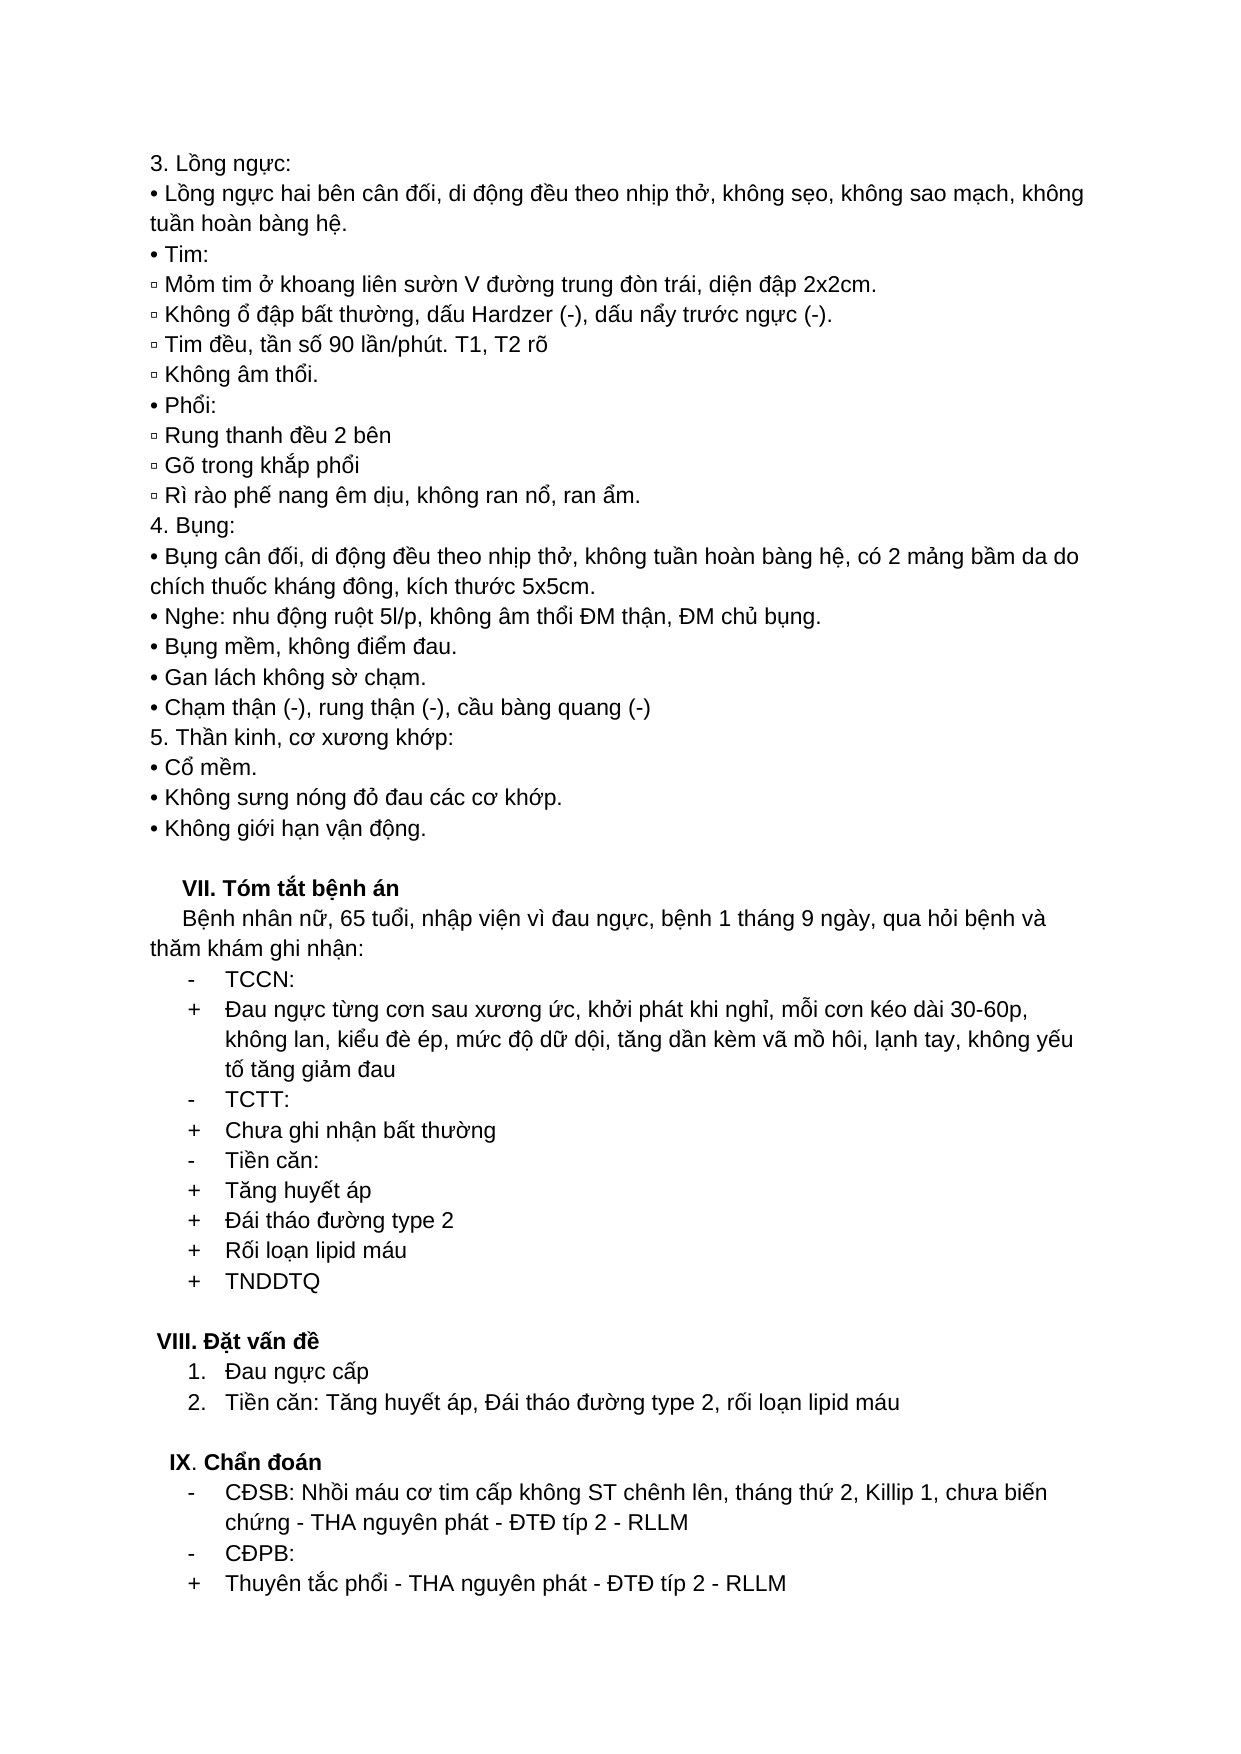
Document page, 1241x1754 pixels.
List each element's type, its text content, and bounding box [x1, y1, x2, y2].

text 5. Thần kinh, cơ xương khớp: [150, 724, 1090, 750]
list Tiền căn: [187, 1147, 1090, 1173]
text VII. Tóm tắt bệnh án [150, 875, 1090, 901]
text • Bụng mềm, không điểm đau. [150, 633, 1090, 660]
list Đau ngực từng cơn sau xương ức, khởi phát khi nghỉ, mỗi cơn kéo dài 30-60p, không lan, kiểu đè ép, mức độ dữ dội, tăng dần kèm vã mồ hôi, lạnh tay, không yếu tố tăng giảm đau [187, 996, 1090, 1083]
text ▫ Rung thanh đều 2 bên [150, 422, 1090, 448]
list Tiền căn: Tăng huyết áp, Đái tháo đường type 2, rối loạn lipid máu [187, 1388, 1090, 1415]
text • Nghe: nhu động ruột 5l/p, không âm thổi ĐM thận, ĐM chủ bụng. [150, 603, 1090, 629]
list Rối loạn lipid máu [187, 1237, 1090, 1264]
text ▫ Tim đều, tần số 90 lần/phút. T1, T2 rõ [150, 331, 1090, 358]
text • Gan lách không sờ chạm. [150, 663, 1090, 690]
list Chưa ghi nhận bất thường [187, 1117, 1090, 1143]
text IX. Chẩn đoán [150, 1449, 1090, 1475]
text ▫ Không ổ đập bất thường, dấu Hardzer (-), dấu nẩy trước ngực (-). [150, 301, 1090, 327]
text 3. Lồng ngực: [150, 150, 1090, 176]
text ▫ Gõ trong khắp phổi [150, 452, 1090, 478]
list Thuyên tắc phổi - THA nguyên phát - ĐTĐ típ 2 - RLLM [187, 1570, 1090, 1596]
text • Chạm thận (-), rung thận (-), cầu bàng quang (-) [150, 694, 1090, 720]
list TNDDTQ [187, 1268, 1090, 1294]
list TCCN: [187, 966, 1090, 992]
list Đau ngực cấp [187, 1358, 1090, 1385]
list Đái tháo đường type 2 [187, 1207, 1090, 1234]
text ▫ Rì rào phế nang êm dịu, không ran nổ, ran ẩm. [150, 482, 1090, 509]
text • Tim: [150, 241, 1090, 267]
text • Cổ mềm. [150, 754, 1090, 781]
list CĐPB: [187, 1539, 1090, 1566]
text • Phổi: [150, 392, 1090, 418]
text VIII. Đặt vấn đề [150, 1328, 1090, 1354]
text ▫ Mỏm tim ở khoang liên sườn V đường trung đòn trái, diện đập 2x2cm. [150, 271, 1090, 297]
list TCTT: [187, 1086, 1090, 1113]
text • Không giới hạn vận động. [150, 814, 1090, 841]
text • Bụng cân đối, di động đều theo nhịp thở, không tuần hoàn bàng hệ, có 2 mảng bầm da do chích thuốc kháng đông, kích thước 5x5cm. [150, 543, 1090, 599]
text ▫ Không âm thổi. [150, 361, 1090, 388]
text • Lồng ngực hai bên cân đối, di động đều theo nhịp thở, không sẹo, không sao mạch, không tuần hoàn bàng hệ. [150, 180, 1090, 237]
text • Không sưng nóng đỏ đau các cơ khớp. [150, 784, 1090, 811]
text 4. Bụng: [150, 512, 1090, 539]
list Tăng huyết áp [187, 1177, 1090, 1203]
list CĐSB: Nhồi máu cơ tim cấp không ST chênh lên, tháng thứ 2, Killip 1, chưa biến chứng - THA nguyên phát - ĐTĐ típ 2 - RLLM [187, 1479, 1090, 1536]
text Bệnh nhân nữ, 65 tuổi, nhập viện vì đau ngực, bệnh 1 tháng 9 ngày, qua hỏi bệnh và thăm khám ghi nhận: [150, 905, 1090, 962]
